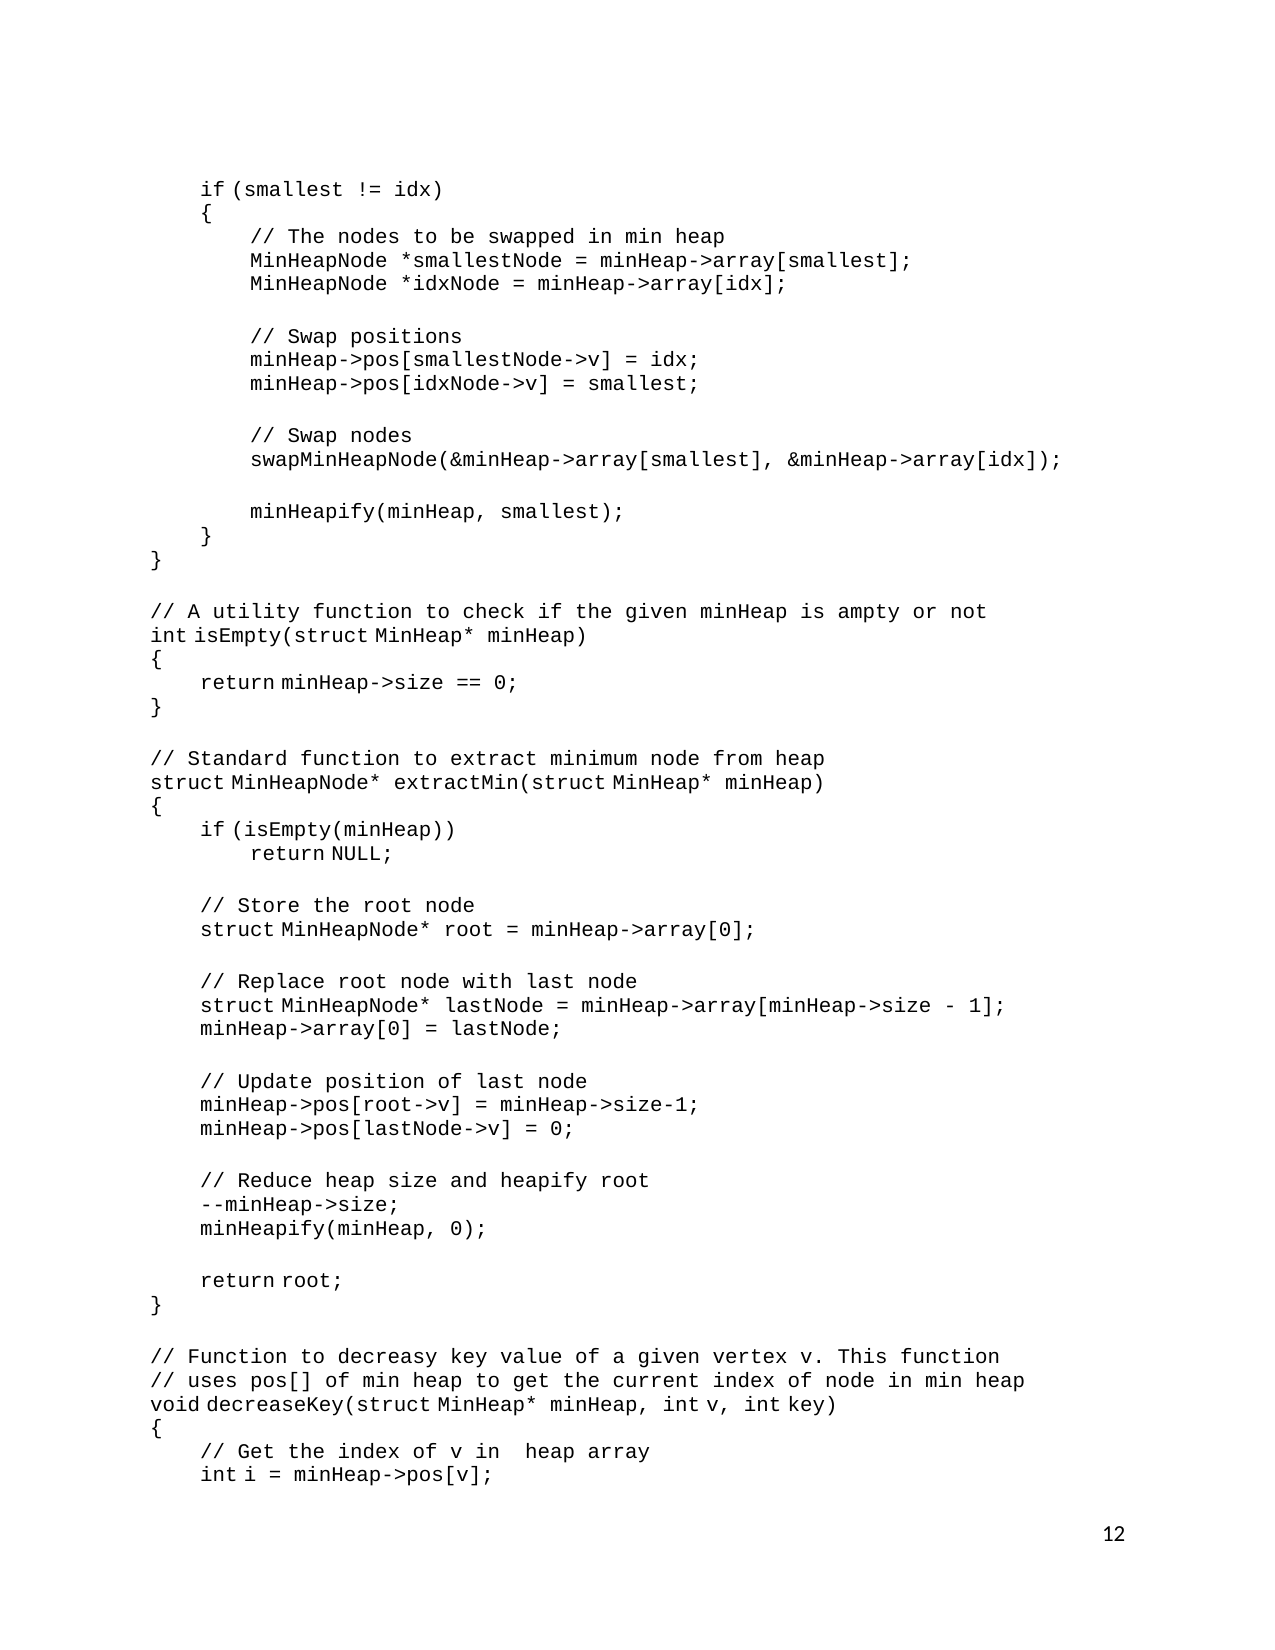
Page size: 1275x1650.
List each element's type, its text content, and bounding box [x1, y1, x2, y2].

text return root; [150, 1270, 1125, 1294]
text { [150, 648, 1125, 672]
text { [150, 202, 1125, 226]
text { [150, 795, 1125, 819]
text struct MinHeapNode* extractMin(struct MinHeap* minHeap) [150, 772, 1125, 795]
text void decreaseKey(struct MinHeap* minHeap, int v, int key) [150, 1393, 1125, 1417]
text if (isEmpty(minHeap)) [150, 819, 1125, 843]
text // Standard function to extract minimum node from heap [150, 748, 1125, 772]
text // Swap nodes [150, 425, 1125, 449]
text minHeap->pos[lastNode->v] = 0; [150, 1118, 1125, 1142]
text // Get the index of v in heap array [150, 1441, 1125, 1464]
text minHeap->pos[root->v] = minHeap->size-1; [150, 1094, 1125, 1118]
text } [150, 696, 1125, 719]
text // The nodes to be swapped in min heap [150, 226, 1125, 250]
text struct MinHeapNode* root = minHeap->array[0]; [150, 919, 1125, 942]
text { [150, 1417, 1125, 1441]
text int i = minHeap->pos[v]; [150, 1464, 1125, 1488]
text int isEmpty(struct MinHeap* minHeap) [150, 625, 1125, 648]
text } [150, 549, 1125, 572]
text return minHeap->size == 0; [150, 672, 1125, 696]
text // Store the root node [150, 895, 1125, 919]
text minHeap->pos[smallestNode->v] = idx; [150, 349, 1125, 373]
text minHeap->array[0] = lastNode; [150, 1018, 1125, 1042]
text --minHeap->size; [150, 1194, 1125, 1218]
text MinHeapNode *idxNode = minHeap->array[idx]; [150, 273, 1125, 297]
text MinHeapNode *smallestNode = minHeap->array[smallest]; [150, 250, 1125, 273]
text swapMinHeapNode(&minHeap->array[smallest], &minHeap->array[idx]); [150, 449, 1125, 473]
text // Reduce heap size and heapify root [150, 1171, 1125, 1194]
text } [150, 1294, 1125, 1317]
text } [150, 525, 1125, 549]
text if (smallest != idx) [150, 179, 1125, 202]
text // Replace root node with last node [150, 971, 1125, 995]
text minHeapify(minHeap, 0); [150, 1218, 1125, 1241]
text // A utility function to check if the given minHeap is ampty or not [150, 601, 1125, 625]
text struct MinHeapNode* lastNode = minHeap->array[minHeap->size - 1]; [150, 995, 1125, 1018]
text minHeapify(minHeap, smallest); [150, 501, 1125, 525]
text // uses pos[] of min heap to get the current index of node in min heap [150, 1370, 1125, 1393]
text // Function to decreasy key value of a given vertex v. This function [150, 1346, 1125, 1370]
text return NULL; [150, 843, 1125, 866]
text minHeap->pos[idxNode->v] = smallest; [150, 373, 1125, 397]
text // Update position of last node [150, 1071, 1125, 1094]
text // Swap positions [150, 326, 1125, 349]
